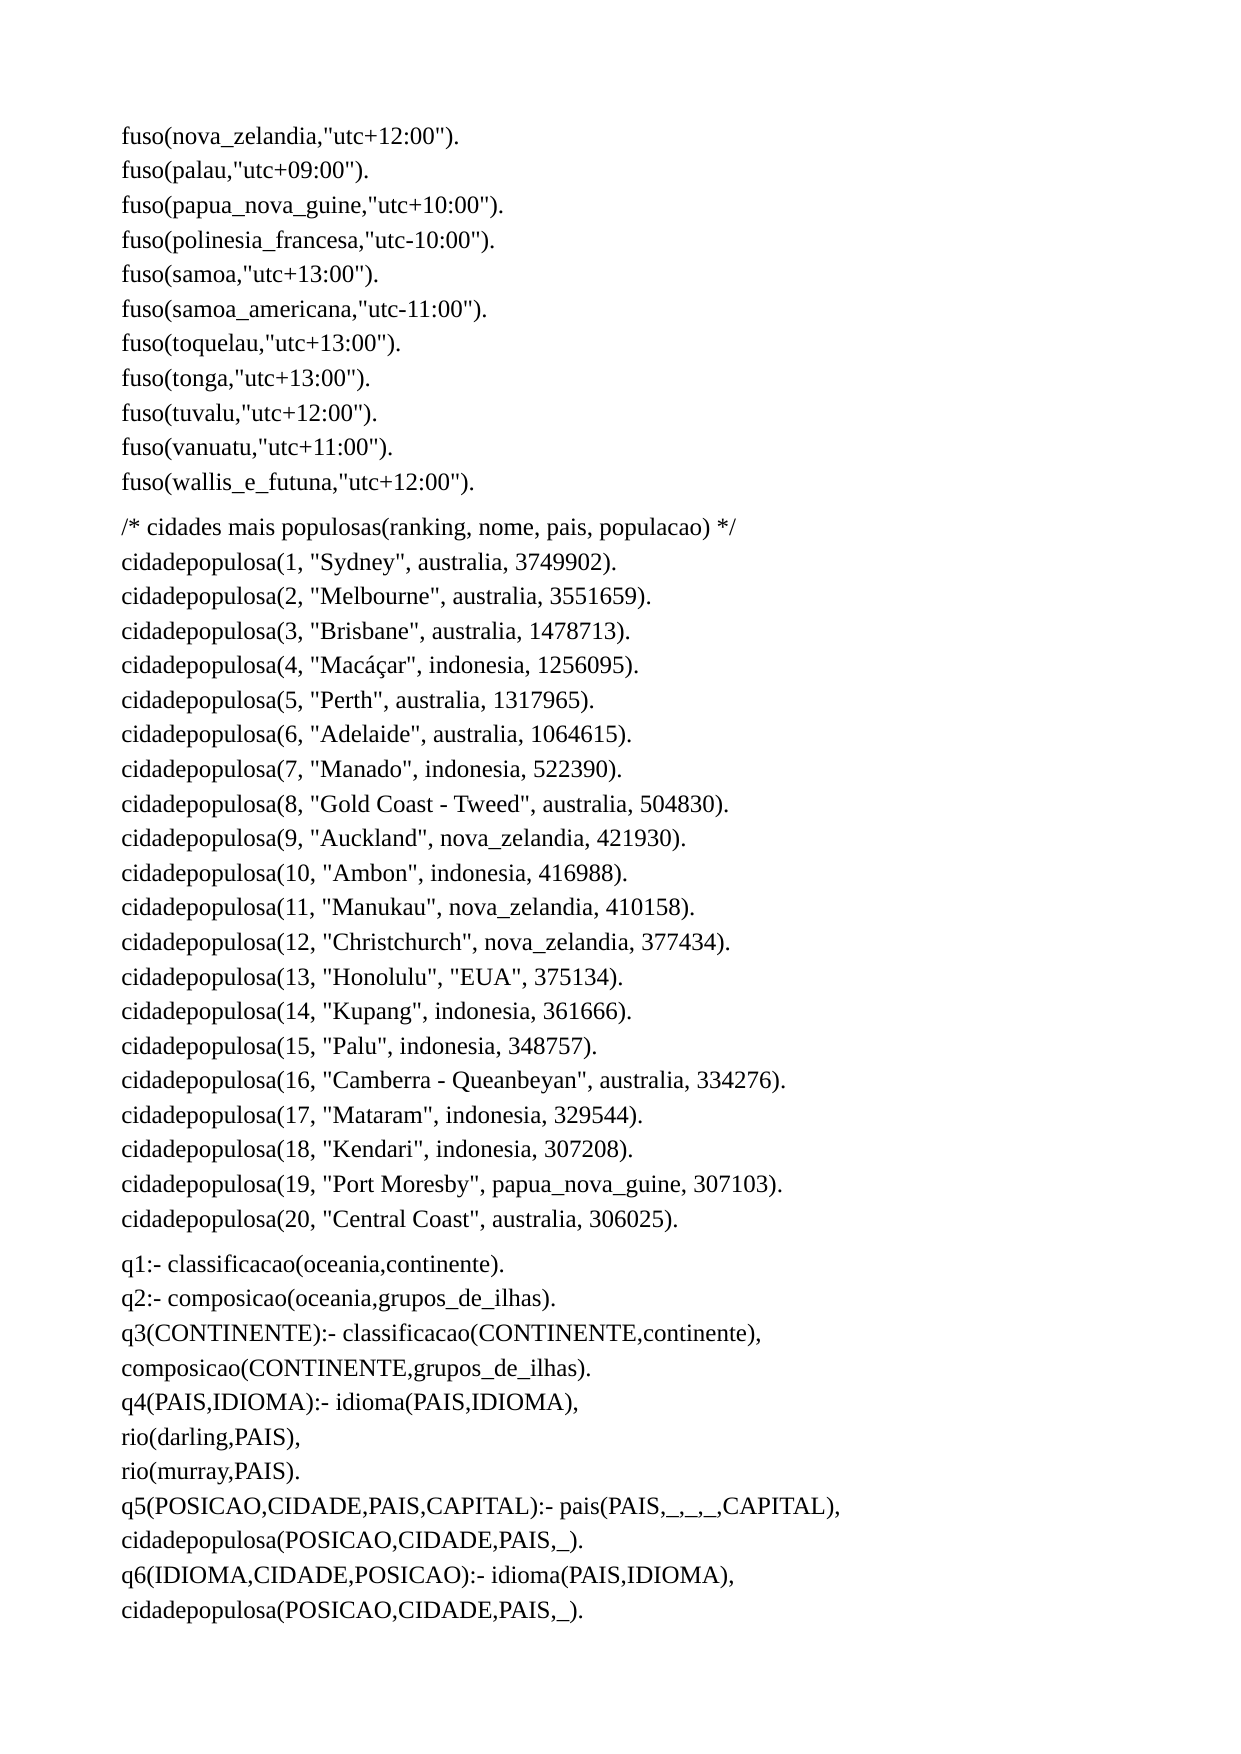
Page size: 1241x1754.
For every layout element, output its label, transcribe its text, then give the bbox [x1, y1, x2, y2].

table_header [118, 499, 136, 509]
table_header cidadepopulosa(20, "Central Coast", australia, 306025). [118, 1201, 691, 1235]
table_header cidadepopulosa(4, "Macáçar", indonesia, 1256095). [118, 648, 652, 682]
table_header fuso(papua_nova_guine,"utc+10:00"). [118, 187, 517, 222]
table_header cidadepopulosa(14, "Kupang", indonesia, 361666). [118, 993, 646, 1028]
table_header cidadepopulosa(11, "Manukau", nova_zelandia, 410158). [118, 890, 708, 924]
table_header q4(PAIS,IDIOMA):- idioma(PAIS,IDIOMA), [118, 1384, 591, 1419]
table_header cidadepopulosa(3, "Brisbane", australia, 1478713). [118, 613, 644, 647]
table_header fuso(toquelau,"utc+13:00"). [118, 326, 415, 360]
table_header cidadepopulosa(9, "Auckland", nova_zelandia, 421930). [118, 820, 700, 855]
table_header cidadepopulosa(19, "Port Moresby", papua_nova_guine, 307103). [118, 1166, 796, 1201]
table_header cidadepopulosa(2, "Melbourne", australia, 3551659). [118, 578, 665, 613]
table_header fuso(palau,"utc+09:00"). [118, 153, 383, 187]
table_header cidadepopulosa(POSICAO,CIDADE,PAIS,_). [118, 1523, 598, 1557]
table_header rio(darling,PAIS), [118, 1419, 314, 1453]
table_header q5(POSICAO,CIDADE,PAIS,CAPITAL):- pais(PAIS,_,_,_,CAPITAL), [118, 1488, 854, 1523]
table_header cidadepopulosa(10, "Ambon", indonesia, 416988). [118, 855, 642, 889]
table_header cidadepopulosa(12, "Christchurch", nova_zelandia, 377434). [118, 924, 744, 959]
table_header q3(CONTINENTE):- classificacao(CONTINENTE,continente), [118, 1315, 774, 1350]
table_header cidadepopulosa(6, "Adelaide", australia, 1064615). [118, 717, 645, 751]
table_header q6(IDIOMA,CIDADE,POSICAO):- idioma(PAIS,IDIOMA), [118, 1557, 748, 1592]
table_header fuso(samoa,"utc+13:00"). [118, 256, 393, 291]
table_header fuso(wallis_e_futuna,"utc+12:00"). [118, 464, 488, 498]
table_header fuso(polinesia_francesa,"utc-10:00"). [118, 222, 508, 256]
table_header cidadepopulosa(1, "Sydney", australia, 3749902). [118, 544, 630, 578]
table_header q1:- classificacao(oceania,continente). [118, 1246, 517, 1281]
table_header /* cidades mais populosas(ranking, nome, pais, populacao) */ [118, 509, 747, 544]
table_header fuso(tuvalu,"utc+12:00"). [118, 395, 391, 429]
table_header cidadepopulosa(15, "Palu", indonesia, 348757). [118, 1028, 611, 1062]
table_header fuso(nova_zelandia,"utc+12:00"). [118, 118, 473, 153]
table_header cidadepopulosa(18, "Kendari", indonesia, 307208). [118, 1132, 647, 1166]
table_header cidadepopulosa(8, "Gold Coast - Tweed", australia, 504830). [118, 786, 742, 820]
table_header cidadepopulosa(13, "Honolulu", "EUA", 375134). [118, 959, 638, 993]
table_header fuso(vanuatu,"utc+11:00"). [118, 429, 407, 464]
table_header fuso(tonga,"utc+13:00"). [118, 360, 384, 395]
table_header composicao(CONTINENTE,grupos_de_ilhas). [118, 1350, 604, 1384]
table_header cidadepopulosa(7, "Manado", indonesia, 522390). [118, 751, 636, 786]
table_header rio(murray,PAIS). [118, 1454, 315, 1488]
table_header cidadepopulosa(16, "Camberra - Queanbeyan", australia, 334276). [118, 1063, 799, 1097]
table_header cidadepopulosa(POSICAO,CIDADE,PAIS,_). [118, 1592, 598, 1626]
table_header cidadepopulosa(5, "Perth", australia, 1317965). [118, 682, 608, 717]
table_header q2:- composicao(oceania,grupos_de_ilhas). [118, 1281, 568, 1315]
table_header [118, 1235, 136, 1246]
table_header cidadepopulosa(17, "Mataram", indonesia, 329544). [118, 1097, 656, 1132]
table_header fuso(samoa_americana,"utc-11:00"). [118, 291, 500, 326]
